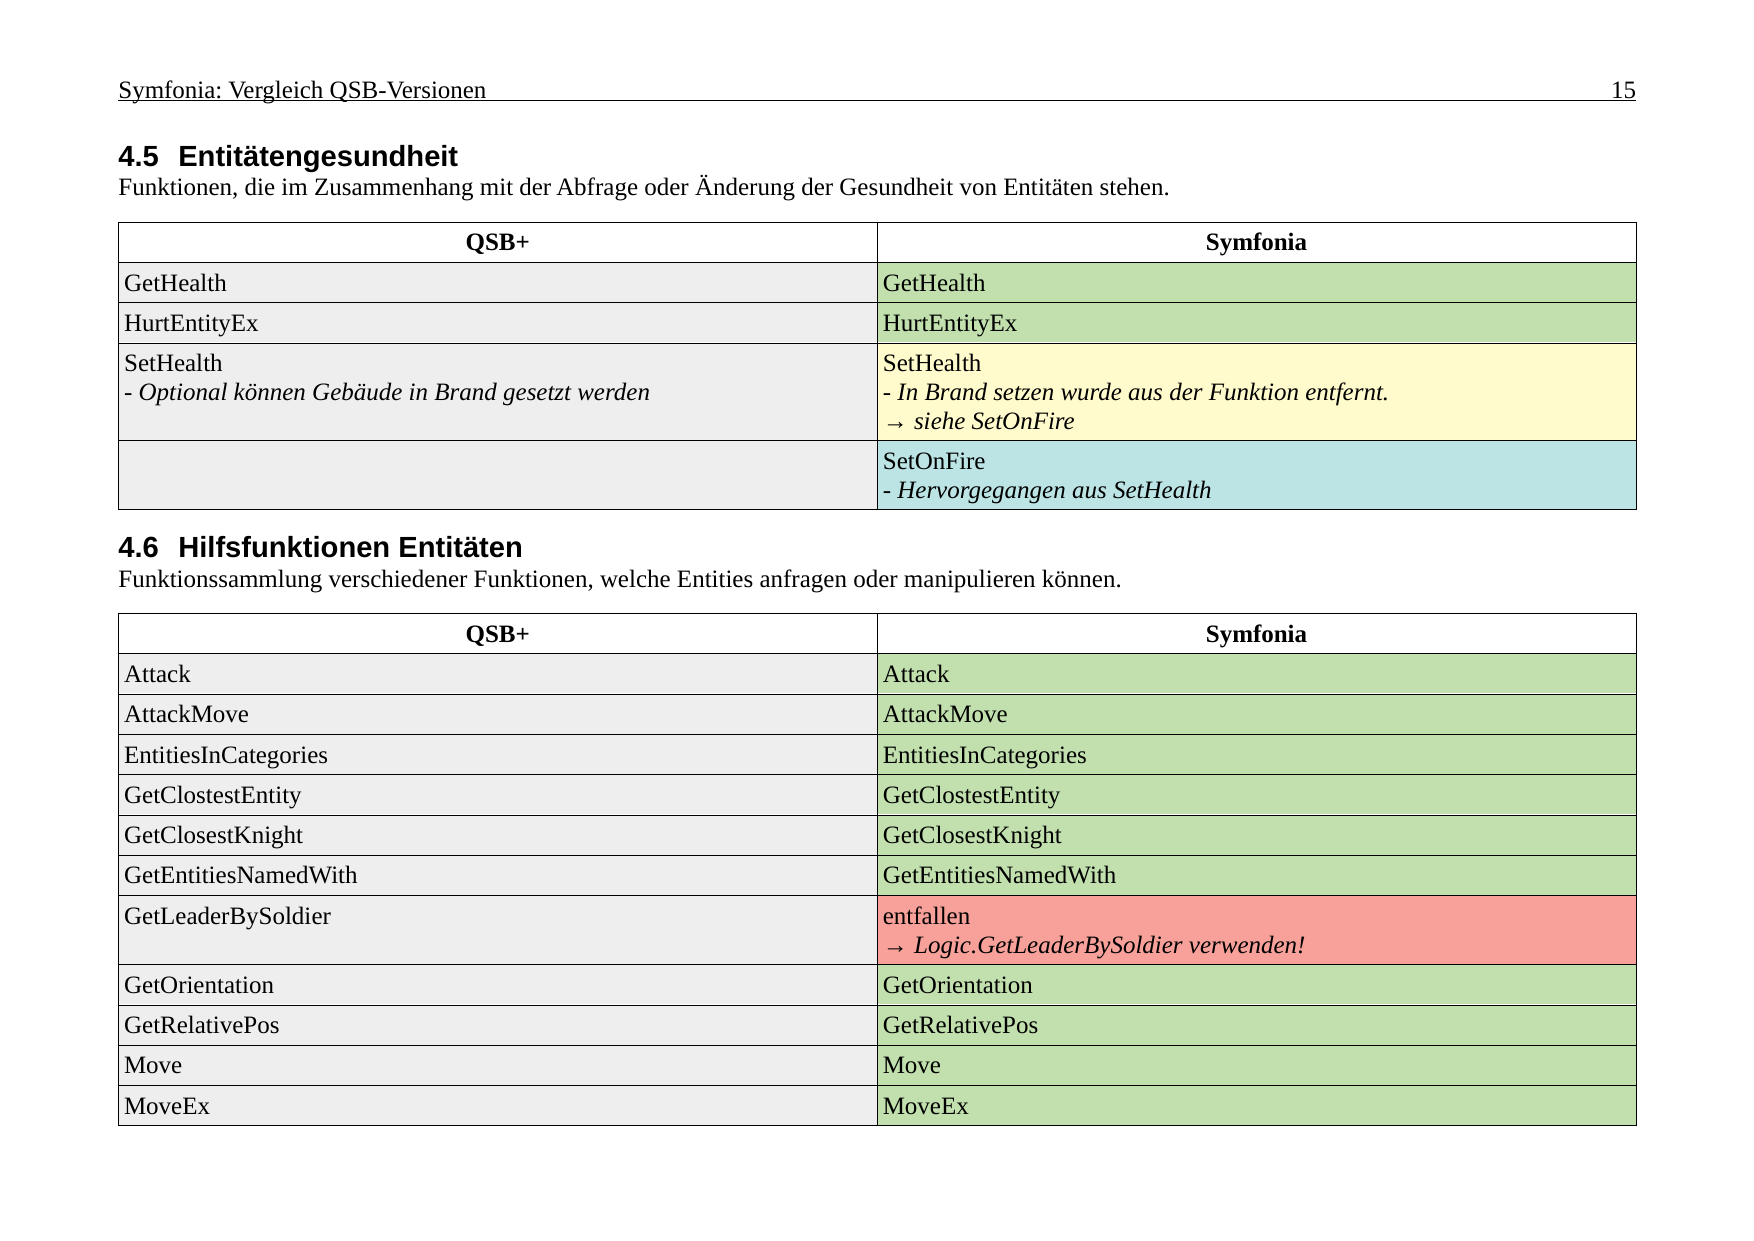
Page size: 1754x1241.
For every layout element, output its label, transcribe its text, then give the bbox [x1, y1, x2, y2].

table_cell HurtEntityEx [878, 303, 1636, 342]
table_cell GetEntitiesNamedWith [878, 856, 1636, 895]
table_cell Move [878, 1046, 1636, 1085]
table_cell Attack [878, 654, 1636, 693]
table_cell GetRelativePos [878, 1006, 1636, 1045]
table_cell SetOnFire - Hervorgegangen aus SetHealth [878, 441, 1636, 509]
table_cell HurtEntityEx [119, 303, 877, 342]
table_cell GetOrientation [878, 965, 1636, 1004]
text Funktionen, die im Zusammenhang mit der Abfrage oder Änderung der Gesundheit von Entitäten stehen. [118, 172, 1636, 201]
table_header QSB+ [119, 223, 877, 262]
table_cell MoveEx [119, 1086, 877, 1125]
subtitle Hilfsfunktionen Entitäten [118, 530, 1636, 564]
subtitle Entitätengesundheit [118, 139, 1636, 172]
table_header Symfonia [878, 223, 1636, 262]
table_cell AttackMove [119, 695, 877, 734]
table_cell GetLeaderBySoldier [119, 896, 877, 964]
table_cell GetClostestEntity [119, 775, 877, 814]
table_cell EntitiesInCategories [119, 735, 877, 774]
text Funktionssammlung verschiedener Funktionen, welche Entities anfragen oder manipulieren können. [118, 564, 1636, 593]
table_cell GetEntitiesNamedWith [119, 856, 877, 895]
table_cell [119, 441, 877, 509]
table_cell GetClostestEntity [878, 775, 1636, 814]
table_header QSB+ [119, 614, 877, 653]
table_cell EntitiesInCategories [878, 735, 1636, 774]
table_cell GetHealth [119, 263, 877, 302]
table_cell GetRelativePos [119, 1006, 877, 1045]
table_cell SetHealth - Optional können Gebäude in Brand gesetzt werden [119, 344, 877, 440]
table_header Symfonia [878, 614, 1636, 653]
table_cell entfallen → Logic.GetLeaderBySoldier verwenden! [878, 896, 1636, 964]
table_cell AttackMove [878, 695, 1636, 734]
table_cell SetHealth - In Brand setzen wurde aus der Funktion entfernt. → siehe SetOnFire [878, 344, 1636, 440]
table_cell MoveEx [878, 1086, 1636, 1125]
table_cell GetOrientation [119, 965, 877, 1004]
table_cell Move [119, 1046, 877, 1085]
table_cell GetClosestKnight [878, 816, 1636, 855]
table_cell GetHealth [878, 263, 1636, 302]
table_cell GetClosestKnight [119, 816, 877, 855]
table_cell Attack [119, 654, 877, 693]
